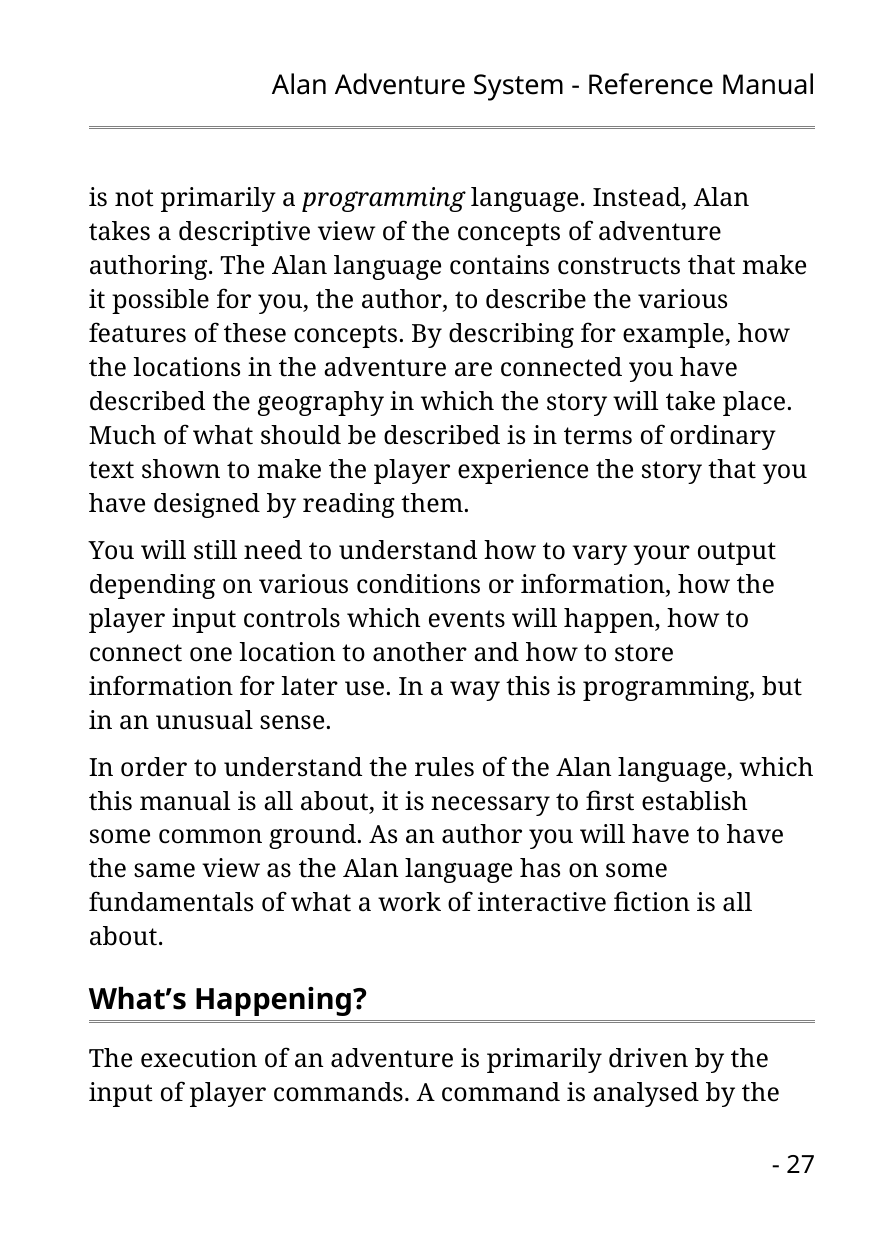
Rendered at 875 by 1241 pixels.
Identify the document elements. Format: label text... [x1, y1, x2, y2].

text You will still need to understand how to vary your output depending on various conditions or information, how the player input controls which events will happen, how to connect one location to another and how to store information for later use. In a way this is programming, but in an unusual sense. [88, 533, 815, 737]
subtitle What’s Happening? [88, 979, 815, 1022]
text The execution of an adventure is primarily driv­en by the input of player commands. A command is analysed by the interpreter program according to the player command syntax allowed by the author and, if understood, transformed into execution of verbs or movements, which in turn may trigger other parts in the game as described in the Alan source. After a player turn, other, scripted non-player characters or actors, can move, controlled by the computer, again according to the definitions in the source. Scheduled events are then run, and then the player takes another turn. This is described in more detailed in section 5.1, A Turn of Events on page 159. [88, 1041, 815, 1109]
text is not primarily a programming language. Instead, Alan takes a descriptive view of the concepts of adventure authoring. The Alan lan­guage contains constructs that make it possible for you, the author, to describe the various features of these concepts. By describing for example, how the loca­tions in the adventure are connected you have described the geography in which the story will take place. Much of what should be described is in terms of ordinary text shown to make the player experience the story that you have designed by reading them. [88, 180, 815, 520]
text In order to understand the rules of the Alan language, which this manual is all about, it is necessary to first establish some common ground. As an author you will have to have the same view as the Alan language has on some fundamentals of what a work of interactive fiction is all about. [88, 749, 815, 953]
